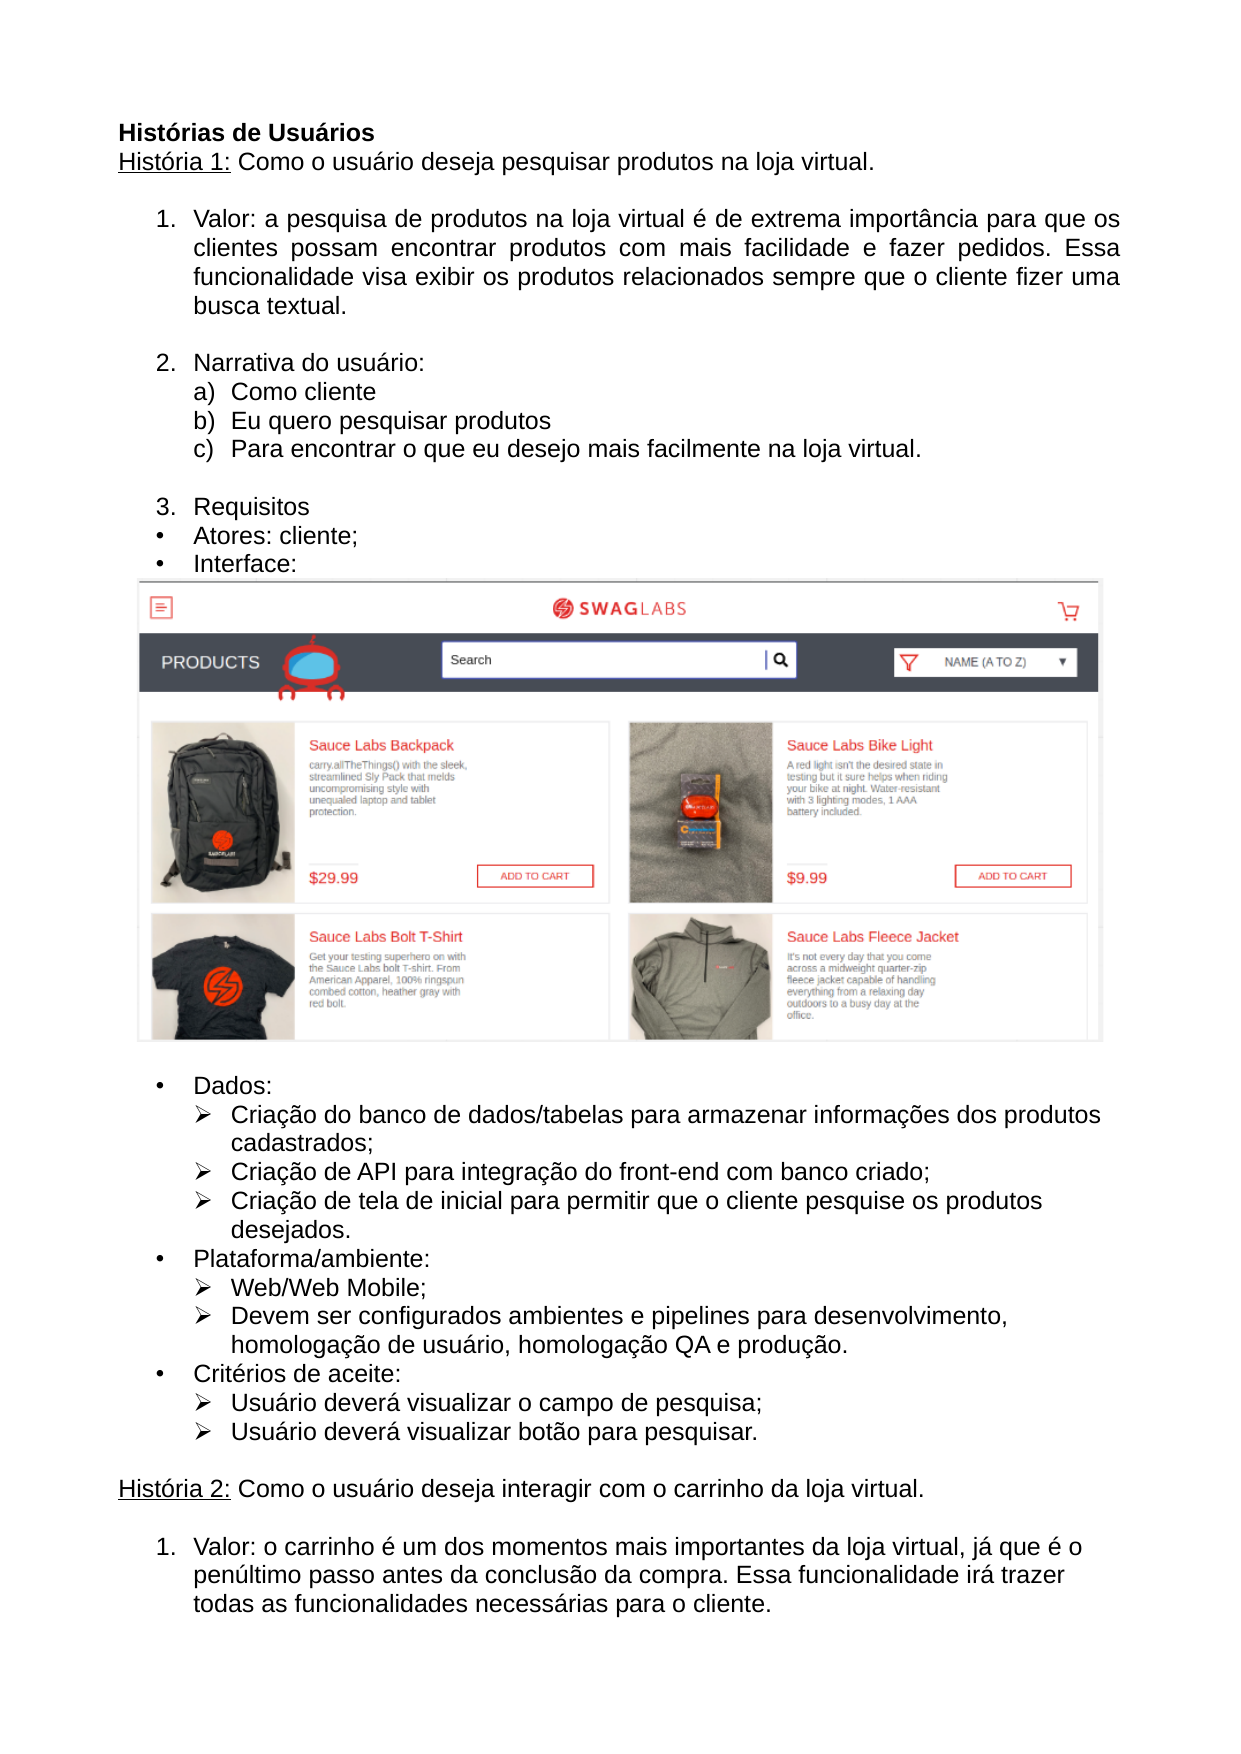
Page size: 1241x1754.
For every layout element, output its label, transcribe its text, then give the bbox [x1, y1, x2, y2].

list Valor: o carrinho é um dos momentos mais importantes da loja virtual, já que é o penúltimo passo antes da conclusão da compra. Essa funcionalidade irá trazer todas as funcionalidades necessárias para o cliente. [156, 1532, 1122, 1618]
list Valor: a pesquisa de produtos na loja virtual é de extrema importância para que os clientes possam encontrar produtos com mais facilidade e fazer pedidos. Essa funcionalidade visa exibir os produtos relacionados sempre que o cliente fizer uma busca textual. [156, 204, 1122, 319]
list Usuário deverá visualizar o campo de pesquisa; [193, 1388, 1122, 1417]
list Criação de API para integração do front-end com banco criado; [193, 1157, 1122, 1186]
list Criação do banco de dados/tabelas para armazenar informações dos produtos cadastrados; [193, 1099, 1122, 1157]
list Narrativa do usuário: [156, 348, 1122, 377]
list Como cliente [193, 377, 1122, 406]
list Eu quero pesquisar produtos [193, 406, 1122, 434]
list Plataforma/ambiente: [156, 1244, 1122, 1272]
list Critérios de aceite: [156, 1359, 1122, 1388]
picture [136, 578, 1104, 1042]
list Para encontrar o que eu desejo mais facilmente na loja virtual. [193, 434, 1122, 463]
list Devem ser configurados ambientes e pipelines para desenvolvimento, homologação de usuário, homologação QA e produção. [193, 1301, 1122, 1359]
list Usuário deverá visualizar botão para pesquisar. [193, 1417, 1122, 1446]
list Criação de tela de inicial para permitir que o cliente pesquise os produtos desejados. [193, 1186, 1122, 1244]
text Histórias de Usuários [118, 118, 1122, 147]
list Interface: [156, 549, 1122, 578]
list Requisitos [156, 492, 1122, 521]
list Dados: [156, 1071, 1122, 1099]
list Web/Web Mobile; [193, 1272, 1122, 1301]
text História 2: Como o usuário deseja interagir com o carrinho da loja virtual. [118, 1474, 1122, 1503]
text História 1: Como o usuário deseja pesquisar produtos na loja virtual. [118, 147, 1122, 176]
list Atores: cliente; [156, 521, 1122, 549]
